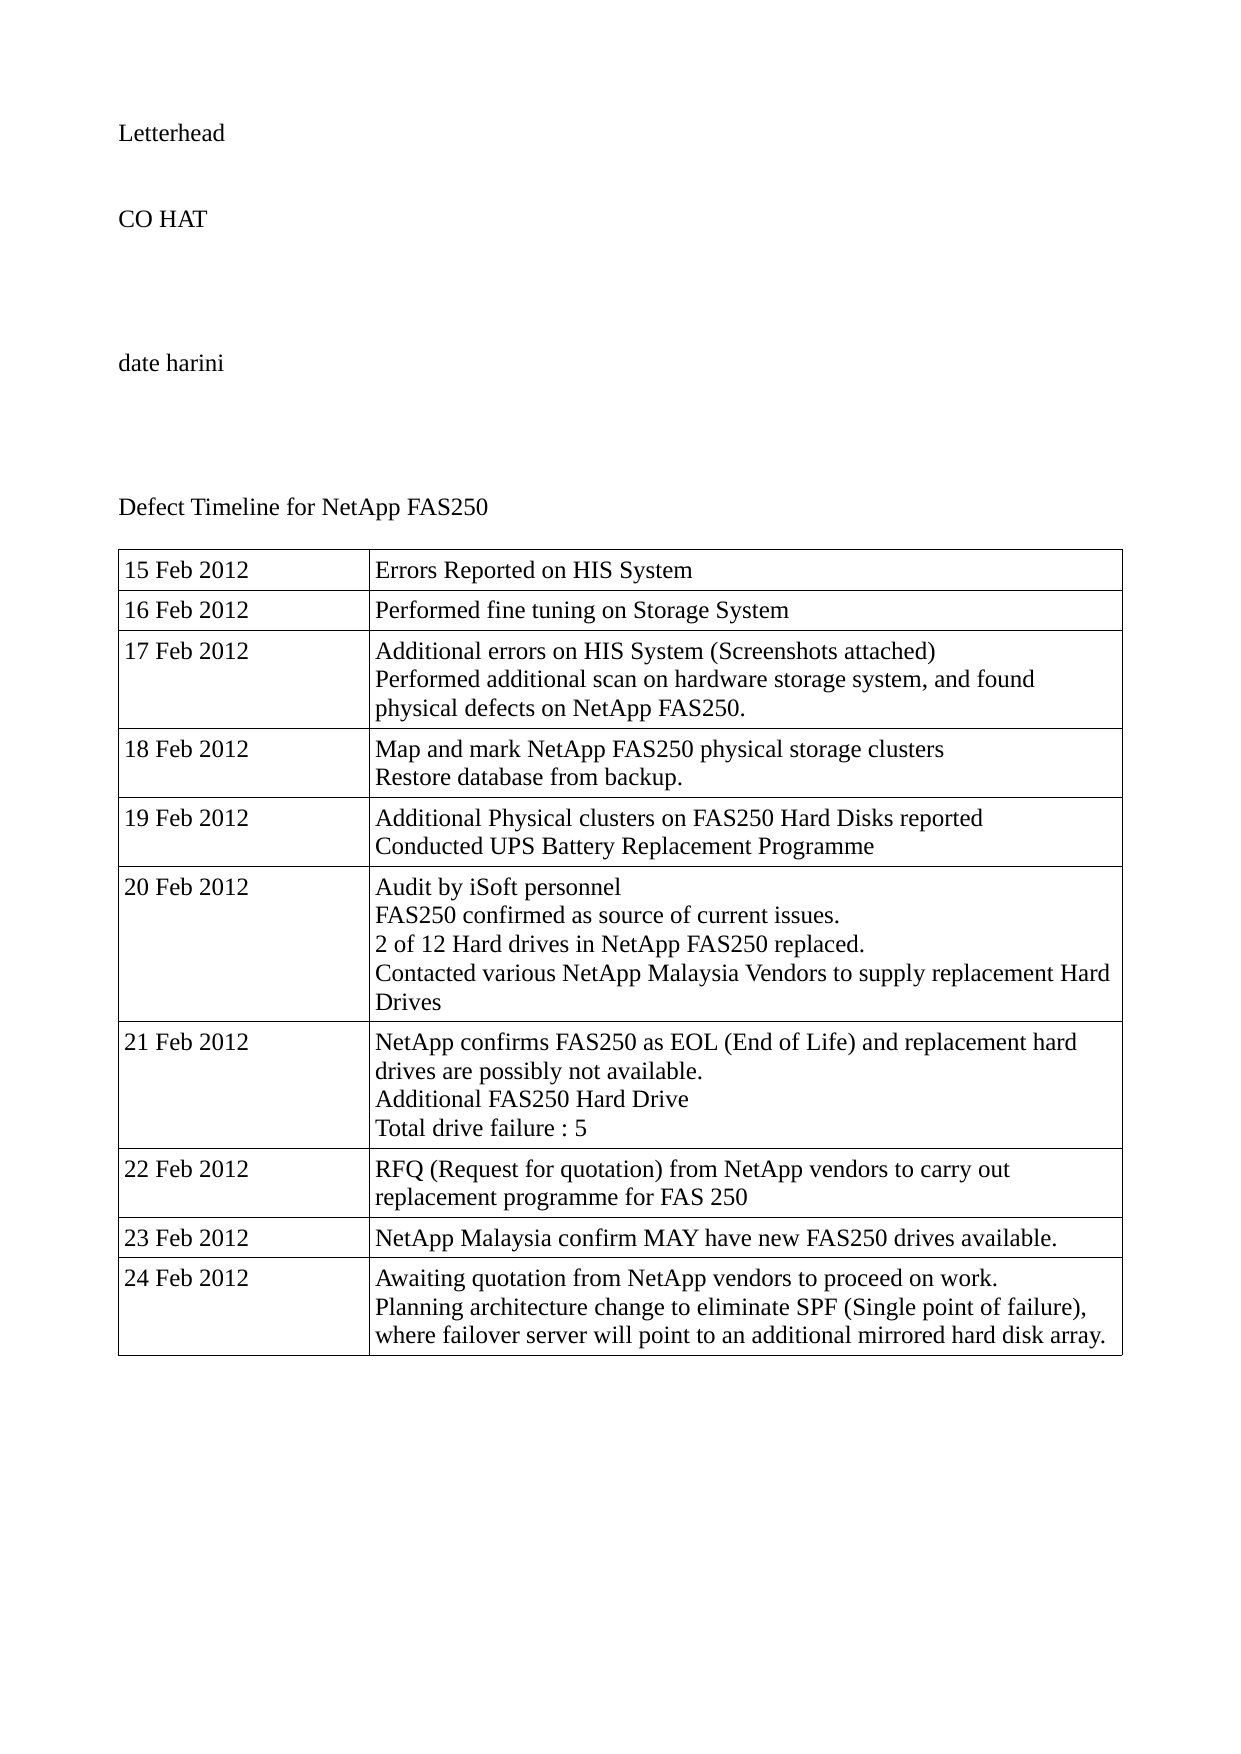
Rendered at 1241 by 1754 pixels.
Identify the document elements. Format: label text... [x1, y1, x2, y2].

table_header Errors Reported on HIS System [370, 550, 1122, 590]
table_cell Map and mark NetApp FAS250 physical storage clusters Restore database from backup. [370, 729, 1122, 797]
text Letterhead [118, 118, 1122, 147]
table_cell NetApp confirms FAS250 as EOL (End of Life) and replacement hard drives are possibly not available. Additional FAS250 Hard Drive Total drive failure : 5 [370, 1022, 1122, 1148]
table_cell Awaiting quotation from NetApp vendors to proceed on work. Planning architecture change to eliminate SPF (Single point of failure), where failover server will point to an additional mirrored hard disk array. [370, 1258, 1122, 1355]
text date harini [118, 348, 1122, 377]
table_cell Additional Physical clusters on FAS250 Hard Disks reported Conducted UPS Battery Replacement Programme [370, 798, 1122, 866]
table_cell 19 Feb 2012 [119, 798, 369, 866]
table_cell Performed fine tuning on Storage System [370, 591, 1122, 630]
text Defect Timeline for NetApp FAS250 [118, 492, 1122, 521]
table_cell 16 Feb 2012 [119, 591, 369, 630]
table_cell Audit by iSoft personnel FAS250 confirmed as source of current issues. 2 of 12 Hard drives in NetApp FAS250 replaced. Contacted various NetApp Malaysia Vendors to supply replacement Hard Drives [370, 867, 1122, 1021]
table_cell RFQ (Request for quotation) from NetApp vendors to carry out replacement programme for FAS 250 [370, 1149, 1122, 1217]
table_cell 20 Feb 2012 [119, 867, 369, 1021]
table_cell 17 Feb 2012 [119, 631, 369, 728]
table_cell 21 Feb 2012 [119, 1022, 369, 1148]
text CO HAT [118, 204, 1122, 233]
table_cell 22 Feb 2012 [119, 1149, 369, 1217]
table_cell 23 Feb 2012 [119, 1218, 369, 1257]
table_cell NetApp Malaysia confirm MAY have new FAS250 drives available. [370, 1218, 1122, 1257]
table_header 15 Feb 2012 [119, 550, 369, 590]
table_cell Additional errors on HIS System (Screenshots attached) Performed additional scan on hardware storage system, and found physical defects on NetApp FAS250. [370, 631, 1122, 728]
table_cell 24 Feb 2012 [119, 1258, 369, 1355]
table_cell 18 Feb 2012 [119, 729, 369, 797]
